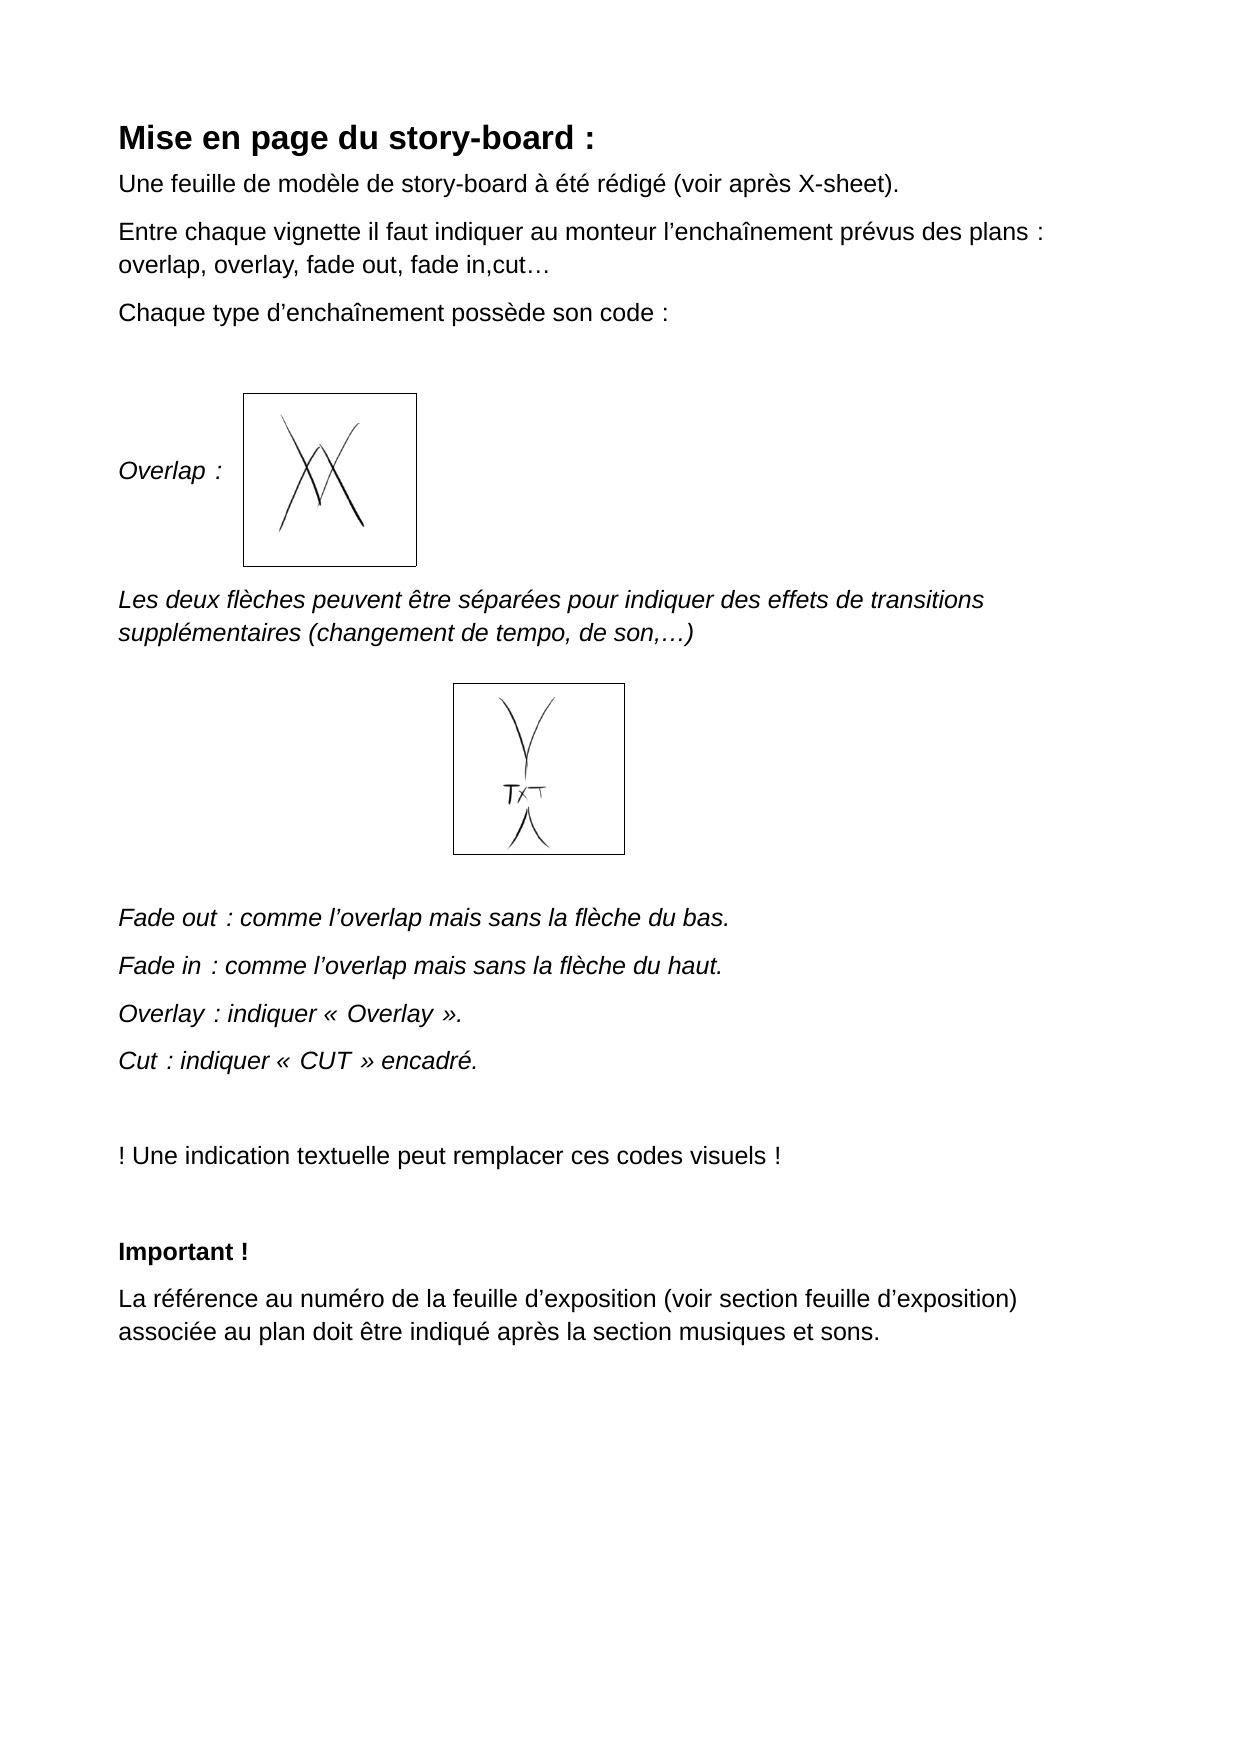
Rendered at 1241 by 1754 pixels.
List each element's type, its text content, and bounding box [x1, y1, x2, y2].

text Entre chaque vignette il faut indiquer au monteur l’enchaînement prévus des plans : overlap, overlay, fade out, fade in,cut… [118, 217, 1122, 279]
text Overlay : indiquer « Overlay ». [118, 998, 1122, 1027]
text Important ! [118, 1237, 1122, 1265]
text Chaque type d’enchaînement possède son code : [118, 297, 1122, 326]
text Les deux flèches peuvent être séparées pour indiquer des effets de transitions supplémentaires (changement de tempo, de son,…) [118, 585, 1122, 646]
picture [245, 395, 413, 563]
text Fade in : comme l’overlap mais sans la flèche du haut. [118, 951, 1122, 980]
text Overlap : [118, 393, 243, 566]
text ! Une indication textuelle peut remplacer ces codes visuels ! [118, 1141, 1122, 1170]
text [417, 393, 1122, 566]
text [244, 394, 416, 566]
subtitle Mise en page du story-board : [118, 118, 1122, 157]
text Une feuille de modèle de story-board à été rédigé (voir après X-sheet). [118, 169, 1122, 198]
text Fade out : comme l’overlap mais sans la flèche du bas. [118, 903, 1122, 932]
text La référence au numéro de la feuille d’exposition (voir section feuille d’exposition) associée au plan doit être indiqué après la section musiques et sons. [118, 1284, 1122, 1346]
text Cut : indiquer « CUT » encadré. [118, 1046, 1122, 1075]
picture [456, 686, 622, 851]
